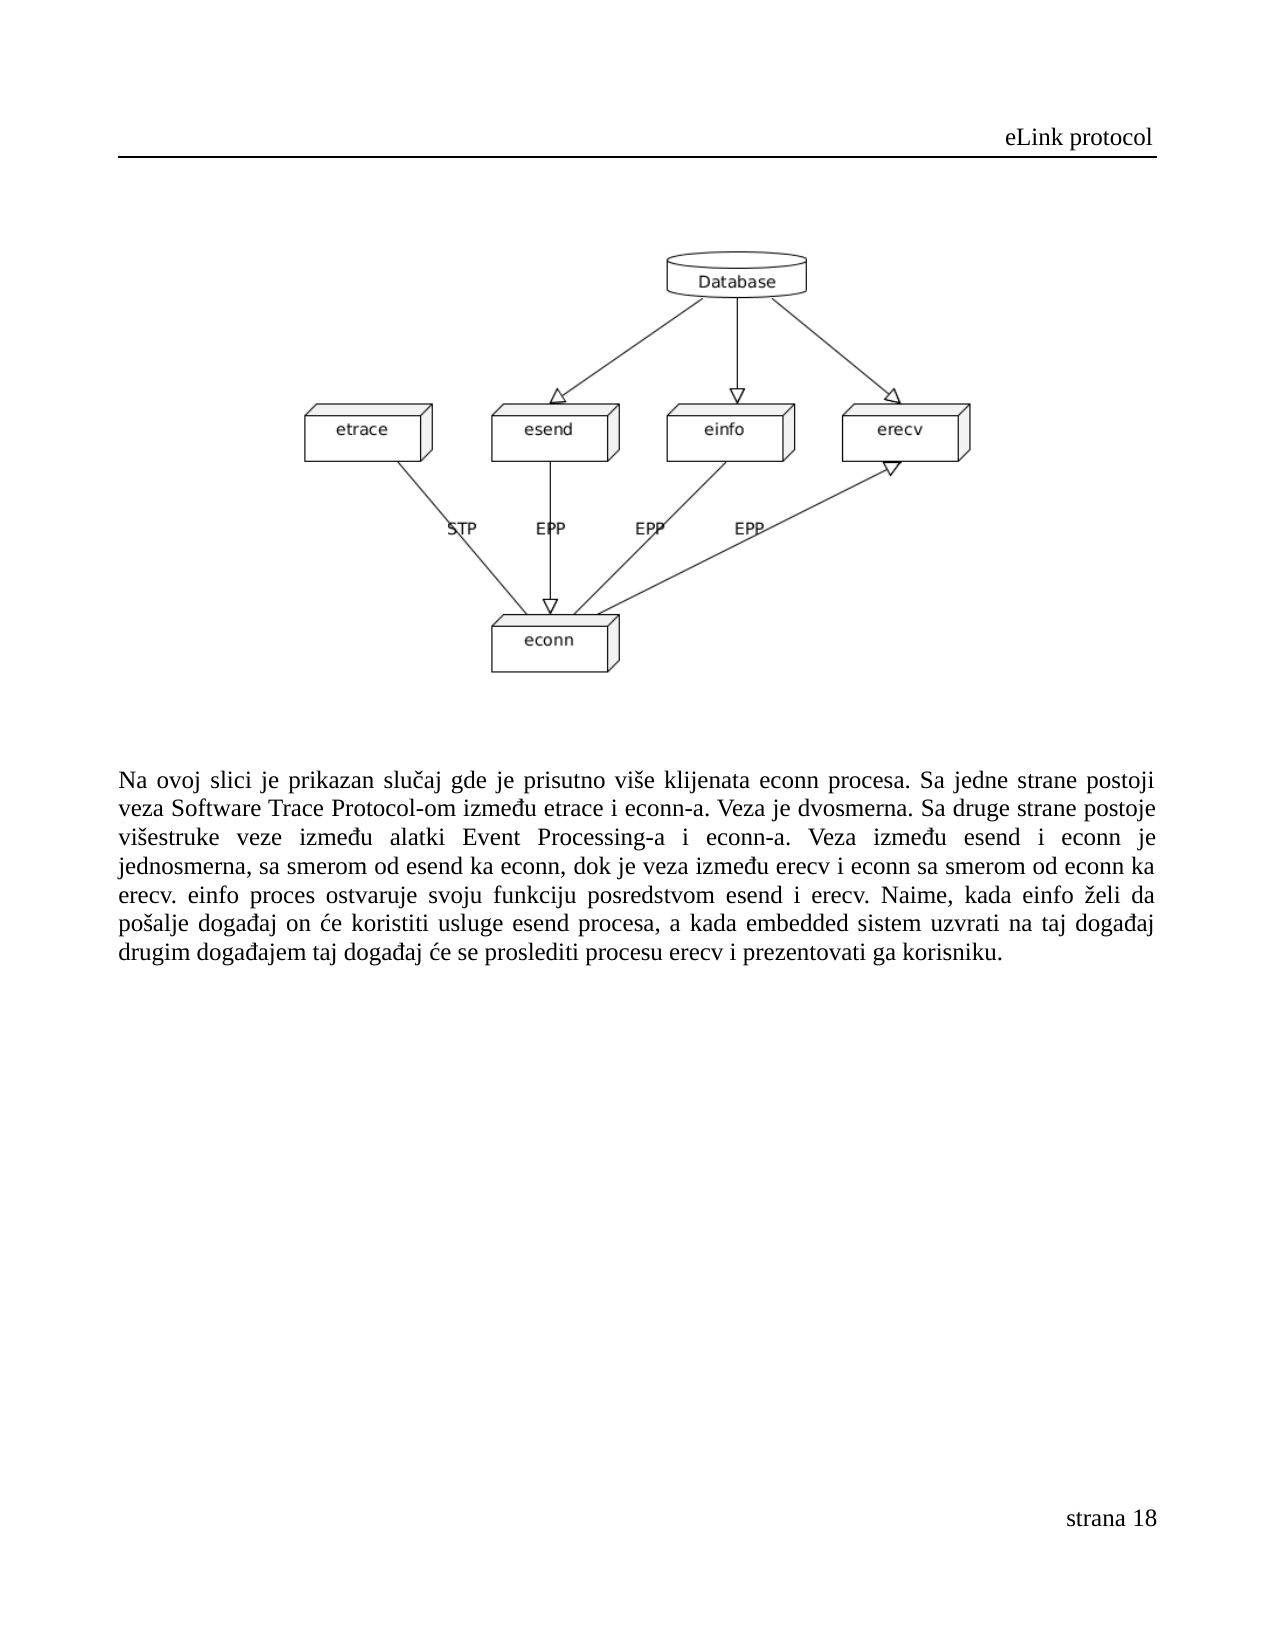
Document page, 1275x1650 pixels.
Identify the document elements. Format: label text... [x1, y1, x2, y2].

picture [281, 228, 994, 696]
text Na ovoj slici je prikazan slučaj gde je prisutno više klijenata econn procesa. Sa jedne strane postoji veza Software Trace Protocol-om između etrace i econn-a. Veza je dvosmerna. Sa druge strane postoje višestruke veze između alatki Event Processing-a i econn-a. Veza između esend i econn je jednosmerna, sa smerom od esend ka econn, dok je veza između erecv i econn sa smerom od econn ka erecv. einfo proces ostvaruje svoju funkciju posredstvom esend i erecv. Naime, kada einfo želi da pošalje događaj on će koristiti usluge esend procesa, a kada embedded sistem uzvrati na taj događaj drugim događajem taj događaj će se proslediti procesu erecv i prezentovati ga korisniku. [118, 765, 1157, 966]
